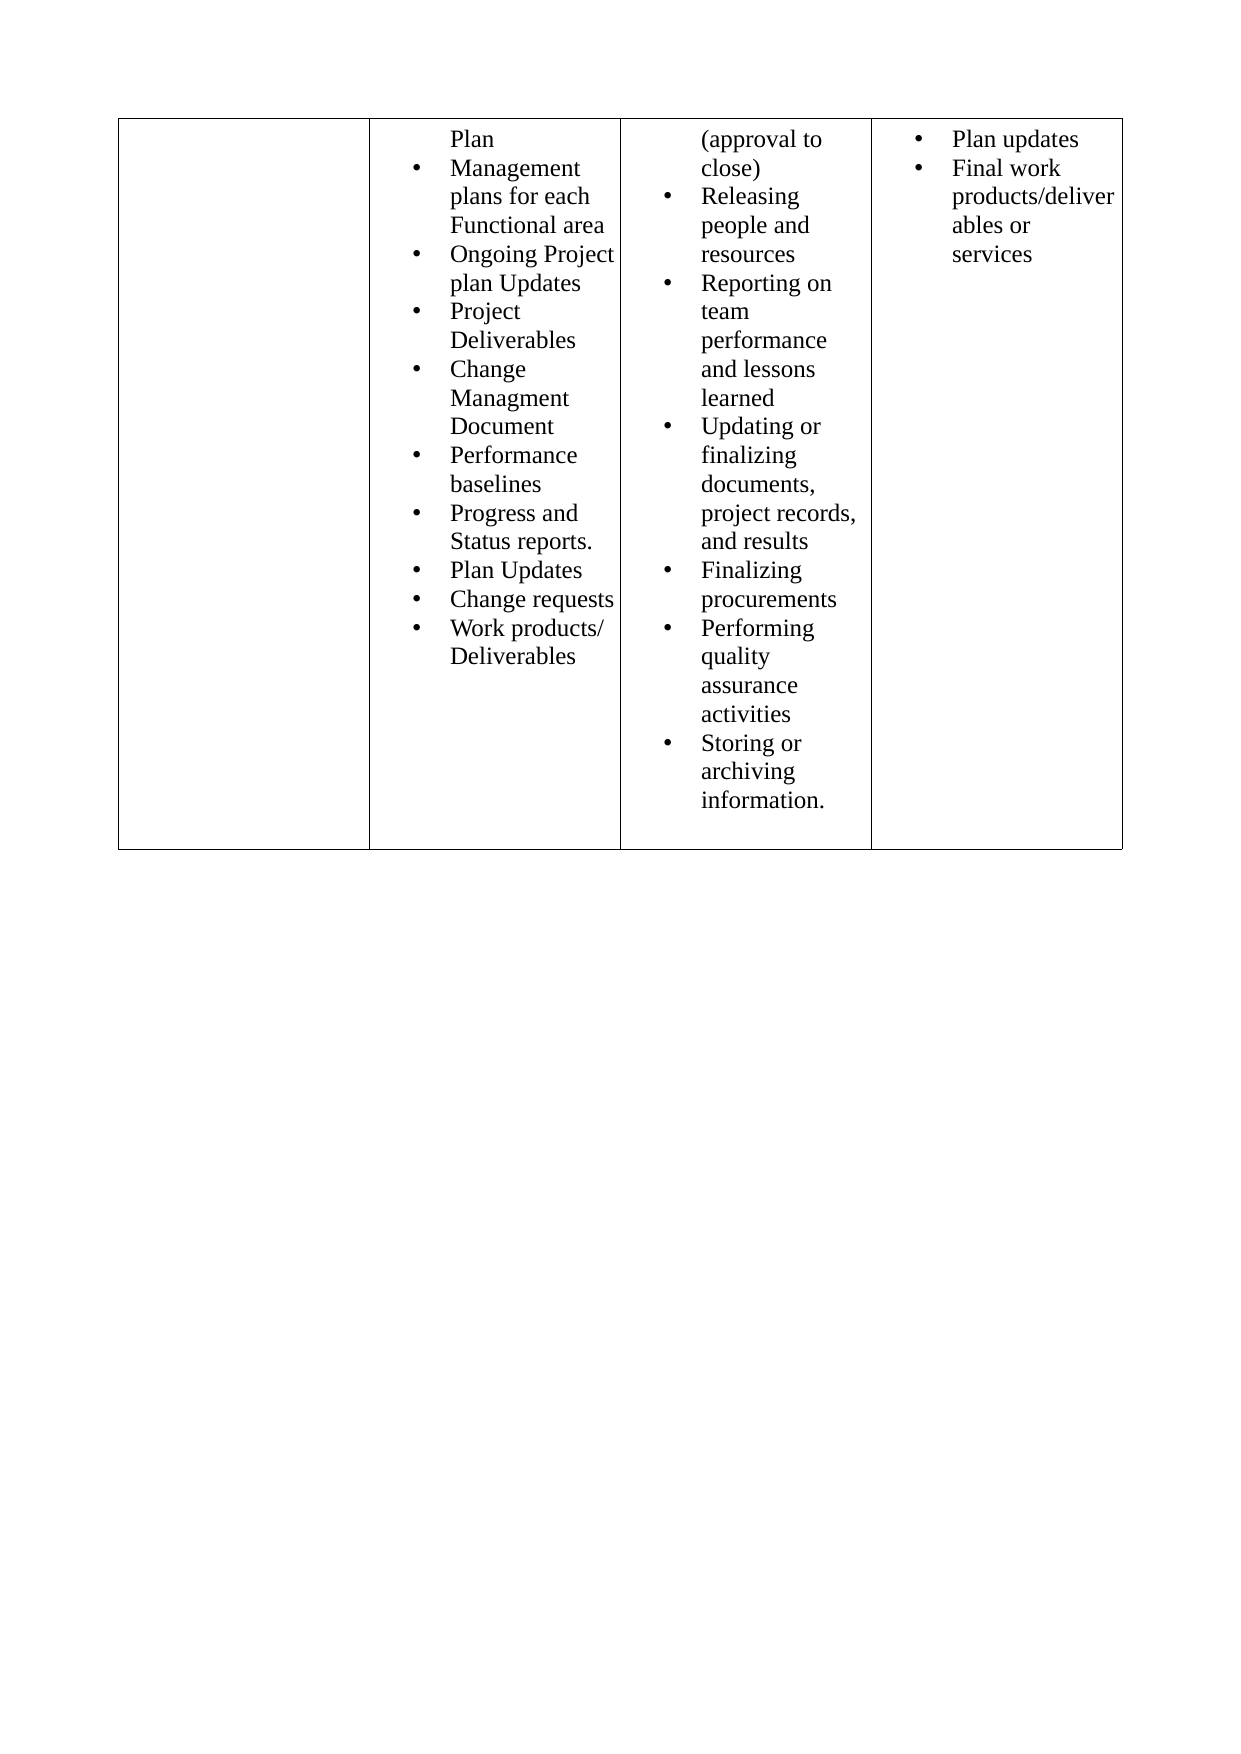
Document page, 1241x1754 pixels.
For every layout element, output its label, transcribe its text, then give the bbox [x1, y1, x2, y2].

table_cell Certificate of completion Staff work assignments Plan updates Final work products/deliverables or services [872, 119, 1122, 848]
table_cell [119, 119, 369, 848]
table_cell Project Charter Scope Staement Project Management Plan Management plans for each Functional area Ongoing Project plan Updates Project Deliverables Change Managment Document Performance baselines Progress and Status reports. Plan Updates Change requests Work products/ Deliverables [370, 119, 620, 848]
table_cell Obtaining acceptance by the customer or sponsor (approval to close) Releasing people and resources Reporting on team performance and lessons learned Updating or finalizing documents, project records, and results Finalizing procurements Performing quality assurance activities Storing or archiving information. [621, 119, 871, 848]
